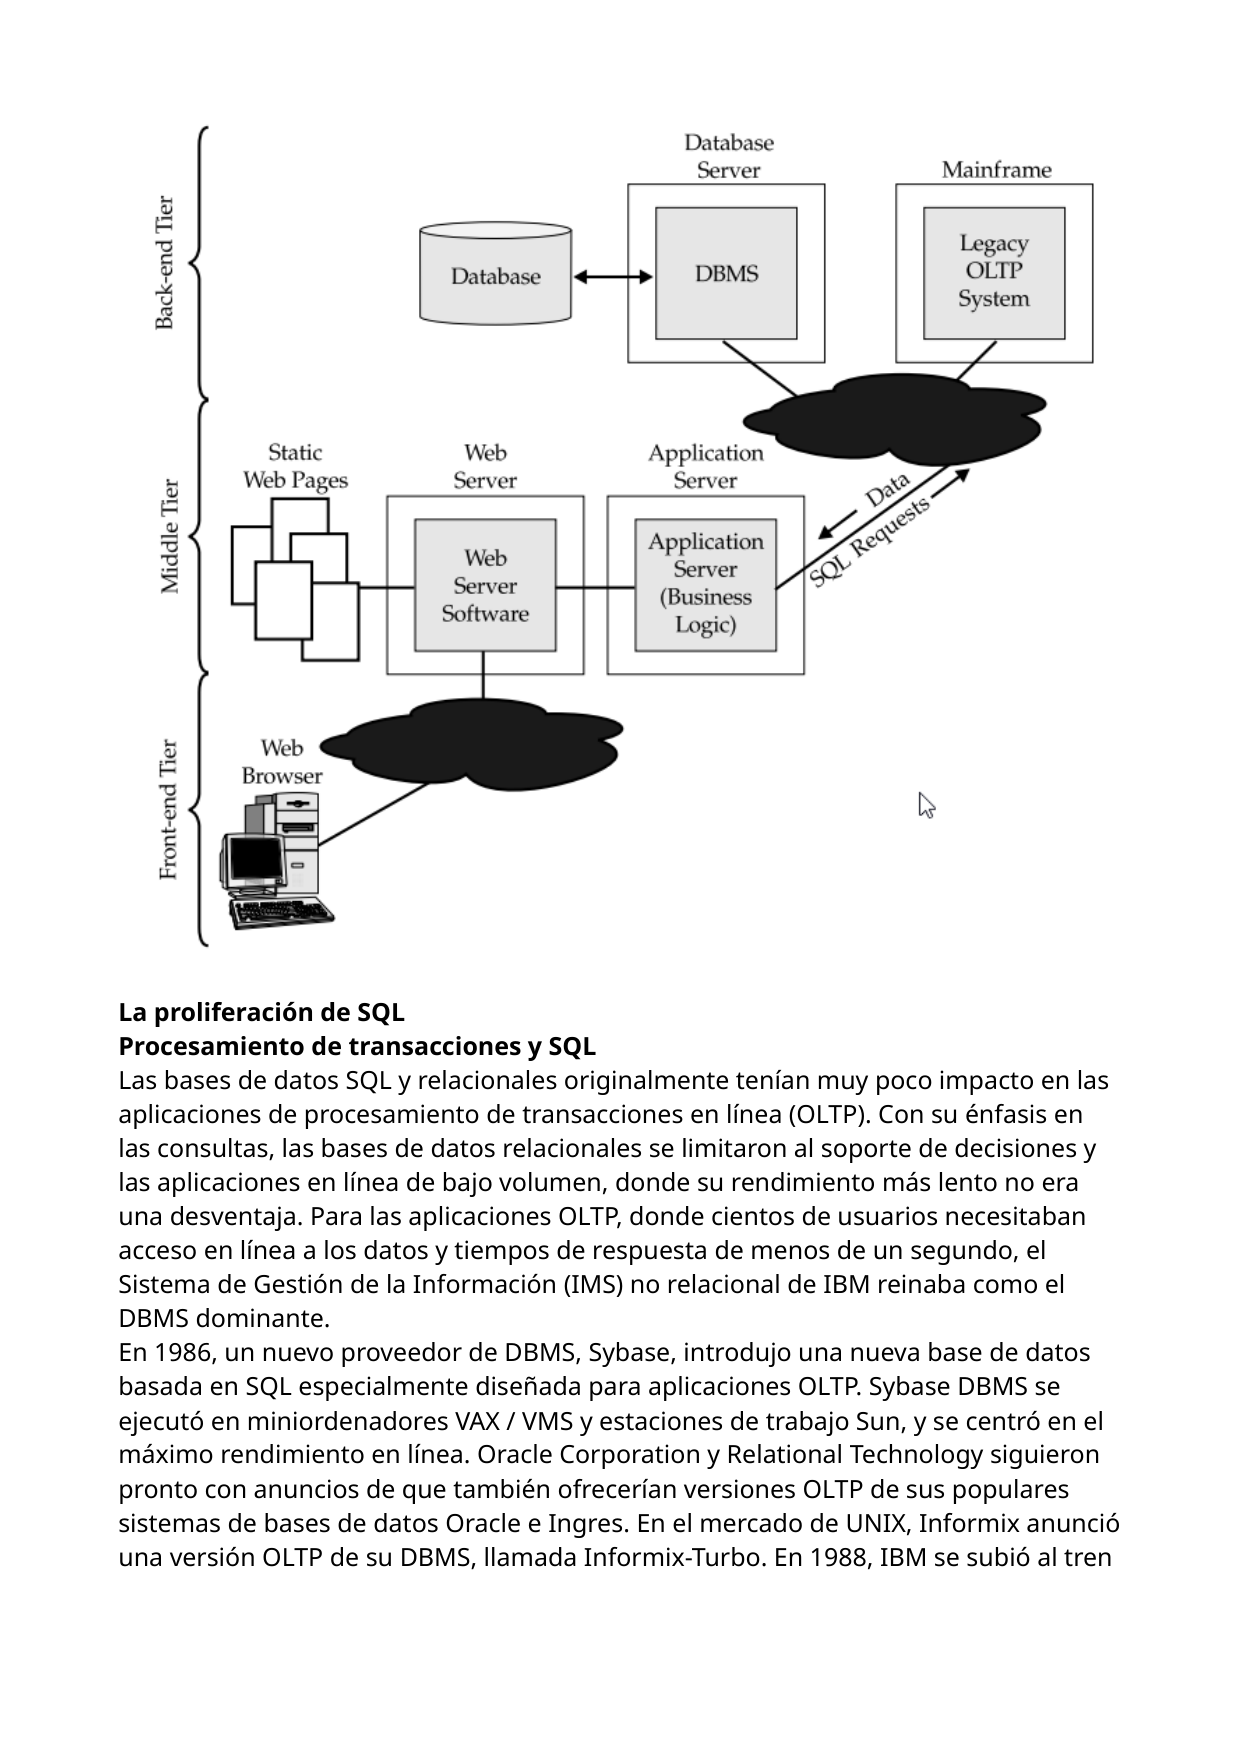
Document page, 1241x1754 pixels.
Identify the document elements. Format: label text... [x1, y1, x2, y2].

picture [118, 118, 1123, 961]
text En 1986, un nuevo proveedor de DBMS, Sybase, introdujo una nueva base de datos basada en SQL especialmente diseñada para aplicaciones OLTP. Sybase DBMS se ejecutó en miniordenadores VAX / VMS y estaciones de trabajo Sun, y se centró en el máximo rendimiento en línea. Oracle Corporation y Relational Technology siguieron pronto con anuncios de que también ofrecerían versiones OLTP de sus populares sistemas de bases de datos Oracle e Ingres. En el mercado de UNIX, Informix anunció una versión OLTP de su DBMS, llamada Informix-Turbo. En 1988, IBM se subió al tren [118, 1335, 1122, 1573]
text Procesamiento de transacciones y SQL [118, 1028, 1122, 1062]
text Las bases de datos SQL y relacionales originalmente tenían muy poco impacto en las aplicaciones de procesamiento de transacciones en línea (OLTP). Con su énfasis en las consultas, las bases de datos relacionales se limitaron al soporte de decisiones y las aplicaciones en línea de bajo volumen, donde su rendimiento más lento no era una desventaja. Para las aplicaciones OLTP, donde cientos de usuarios necesitaban acceso en línea a los datos y tiempos de respuesta de menos de un segundo, el Sistema de Gestión de la Información (IMS) no relacional de IBM reinaba como el DBMS dominante. [118, 1062, 1122, 1335]
text La proliferación de SQL [118, 994, 1122, 1028]
